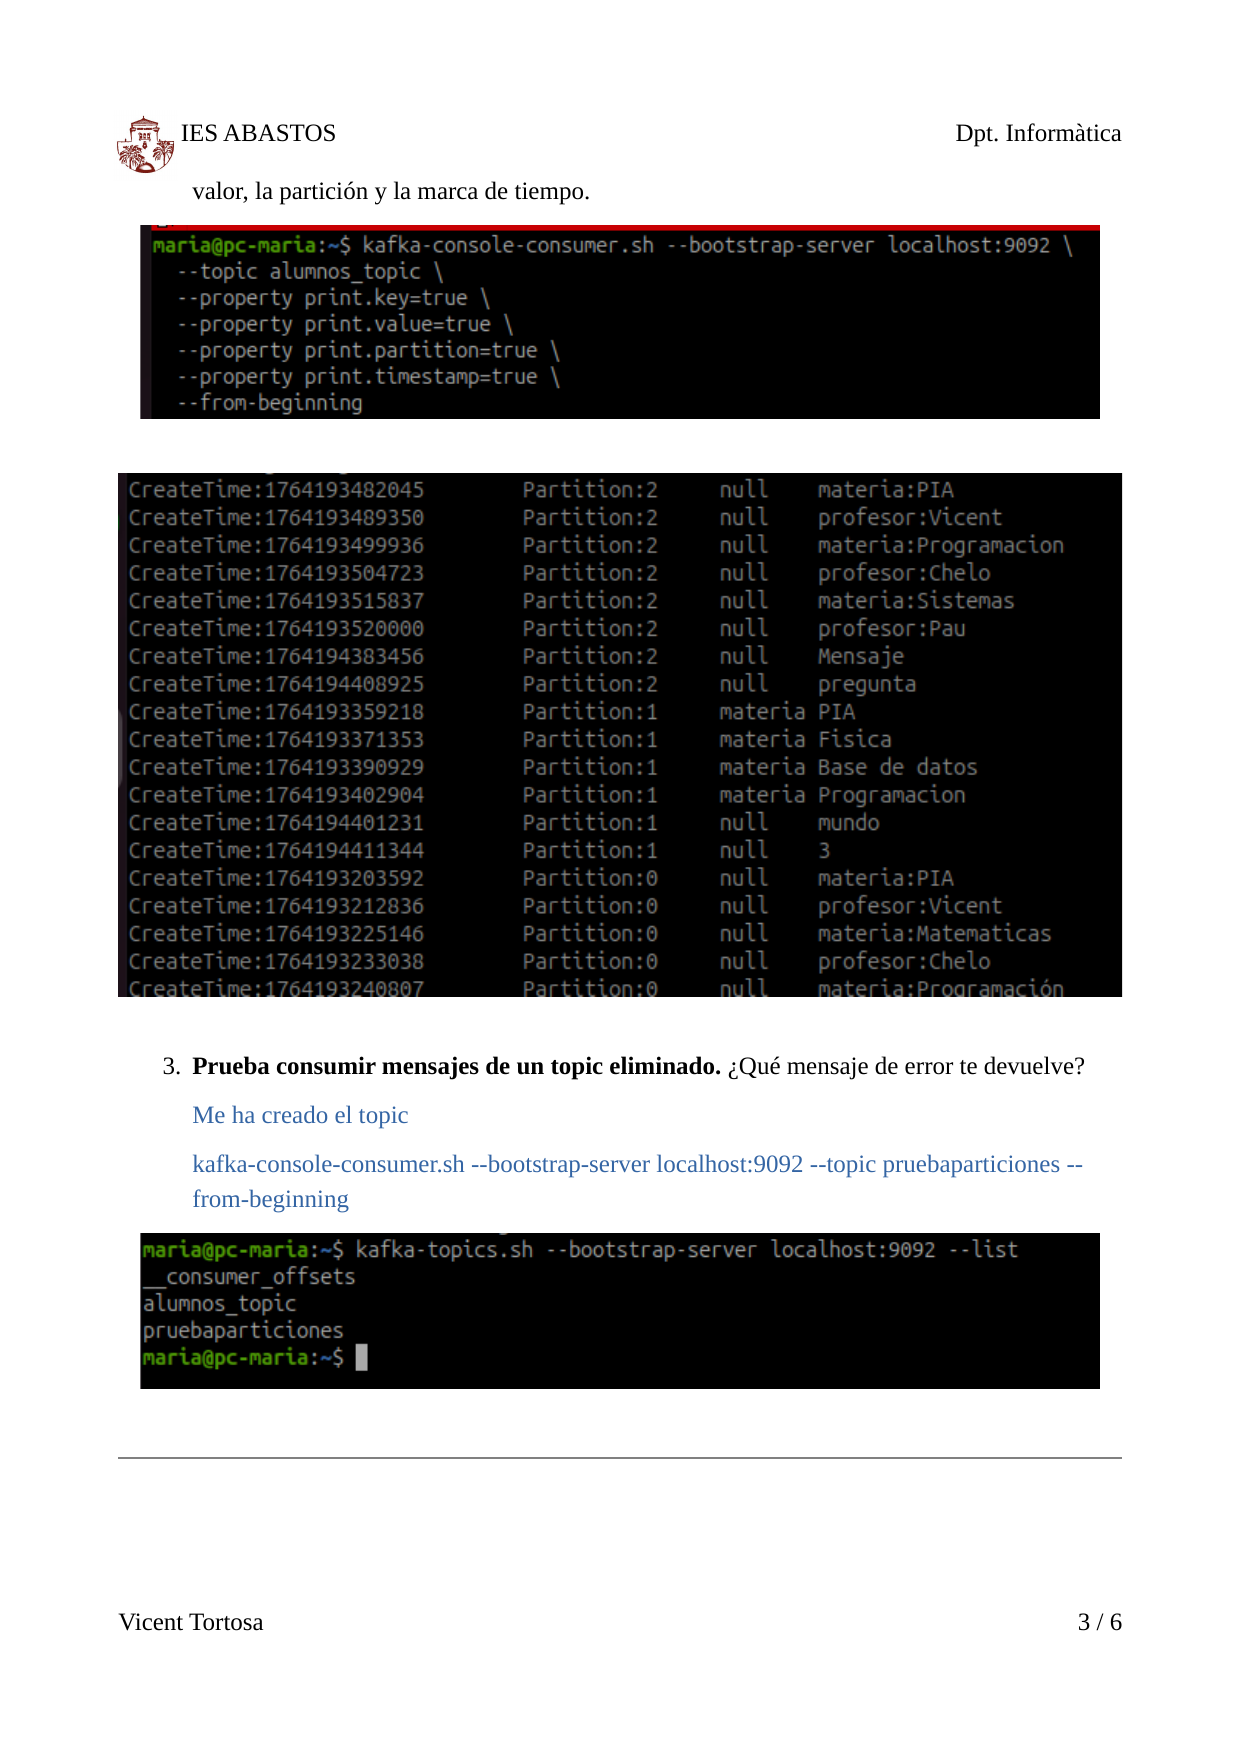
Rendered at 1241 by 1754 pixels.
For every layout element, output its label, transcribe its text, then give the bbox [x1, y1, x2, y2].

list valor, la partición y la marca de tiempo. [162, 176, 1122, 205]
list Prueba consumir mensajes de un topic eliminado. ¿Qué mensaje de error te devuelve? [162, 1051, 1122, 1080]
list Me ha creado el topic [162, 1100, 1122, 1129]
picture [118, 473, 1123, 997]
picture [140, 225, 1100, 419]
list kafka-console-consumer.sh --bootstrap-server localhost:9092 --topic pruebaparticiones --from-beginning [162, 1149, 1122, 1213]
picture [112, 110, 178, 181]
picture [140, 1233, 1100, 1389]
